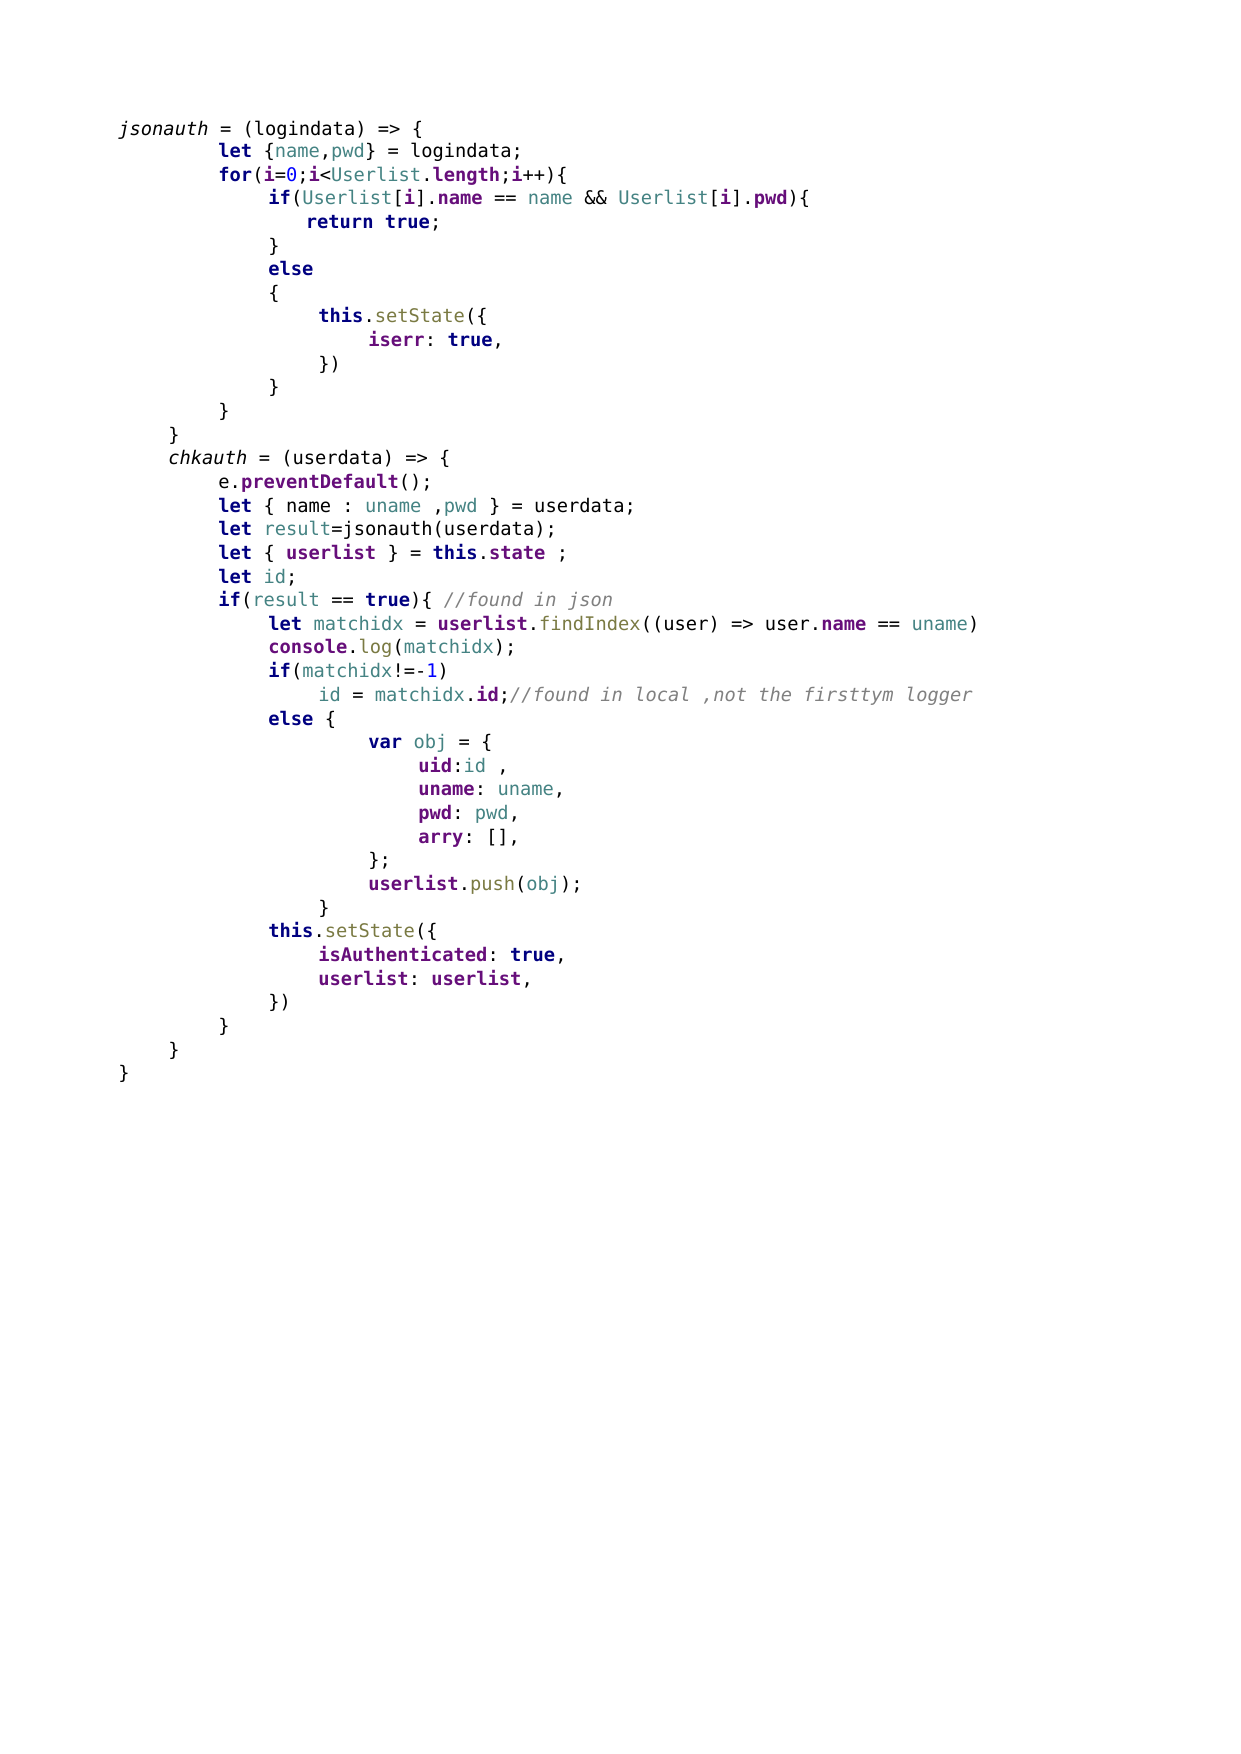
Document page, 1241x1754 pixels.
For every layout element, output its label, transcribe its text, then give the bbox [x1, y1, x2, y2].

text } [118, 400, 1122, 424]
text } [118, 424, 1122, 447]
text chkauth = (userdata) => { [118, 447, 1122, 471]
text userlist: userlist, [118, 968, 1122, 991]
text } [118, 234, 1122, 258]
text if(Userlist[i].name == name && Userlist[i].pwd){ [118, 187, 1122, 211]
text iserr: true, [118, 329, 1122, 353]
text } [118, 376, 1122, 400]
text } [118, 897, 1122, 920]
text { [118, 282, 1122, 306]
text userlist.push(obj); [118, 873, 1122, 897]
text let { userlist } = this.state ; [118, 542, 1122, 566]
text uname: uname, [118, 778, 1122, 802]
text }; [118, 849, 1122, 873]
text let id; [118, 566, 1122, 589]
text let {name,pwd} = logindata; [118, 140, 1122, 164]
text isAuthenticated: true, [118, 944, 1122, 968]
text this.setState({ [118, 306, 1122, 329]
text else { [118, 707, 1122, 731]
text pwd: pwd, [118, 802, 1122, 826]
text }) [118, 353, 1122, 376]
text if(matchidx!=-1) [118, 660, 1122, 684]
text return true; [118, 211, 1122, 234]
text e.preventDefault(); [118, 471, 1122, 495]
text let matchidx = userlist.findIndex((user) => user.name == uname) [118, 613, 1122, 637]
text let { name : uname ,pwd } = userdata; [118, 495, 1122, 518]
text } [118, 1038, 1122, 1062]
text console.log(matchidx); [118, 637, 1122, 660]
text for(i=0;i<Userlist.length;i++){ [118, 164, 1122, 187]
text uid:id , [118, 755, 1122, 778]
text var obj = { [118, 731, 1122, 755]
text this.setState({ [118, 920, 1122, 944]
text } [118, 1015, 1122, 1038]
text else [118, 258, 1122, 282]
text }) [118, 991, 1122, 1015]
text let result=jsonauth(userdata); [118, 518, 1122, 542]
text jsonauth = (logindata) => { [118, 118, 1122, 140]
text if(result == true){ //found in json [118, 589, 1122, 613]
text arry: [], [118, 826, 1122, 849]
text } [118, 1062, 1122, 1084]
text id = matchidx.id;//found in local ,not the firsttym logger [118, 684, 1122, 707]
